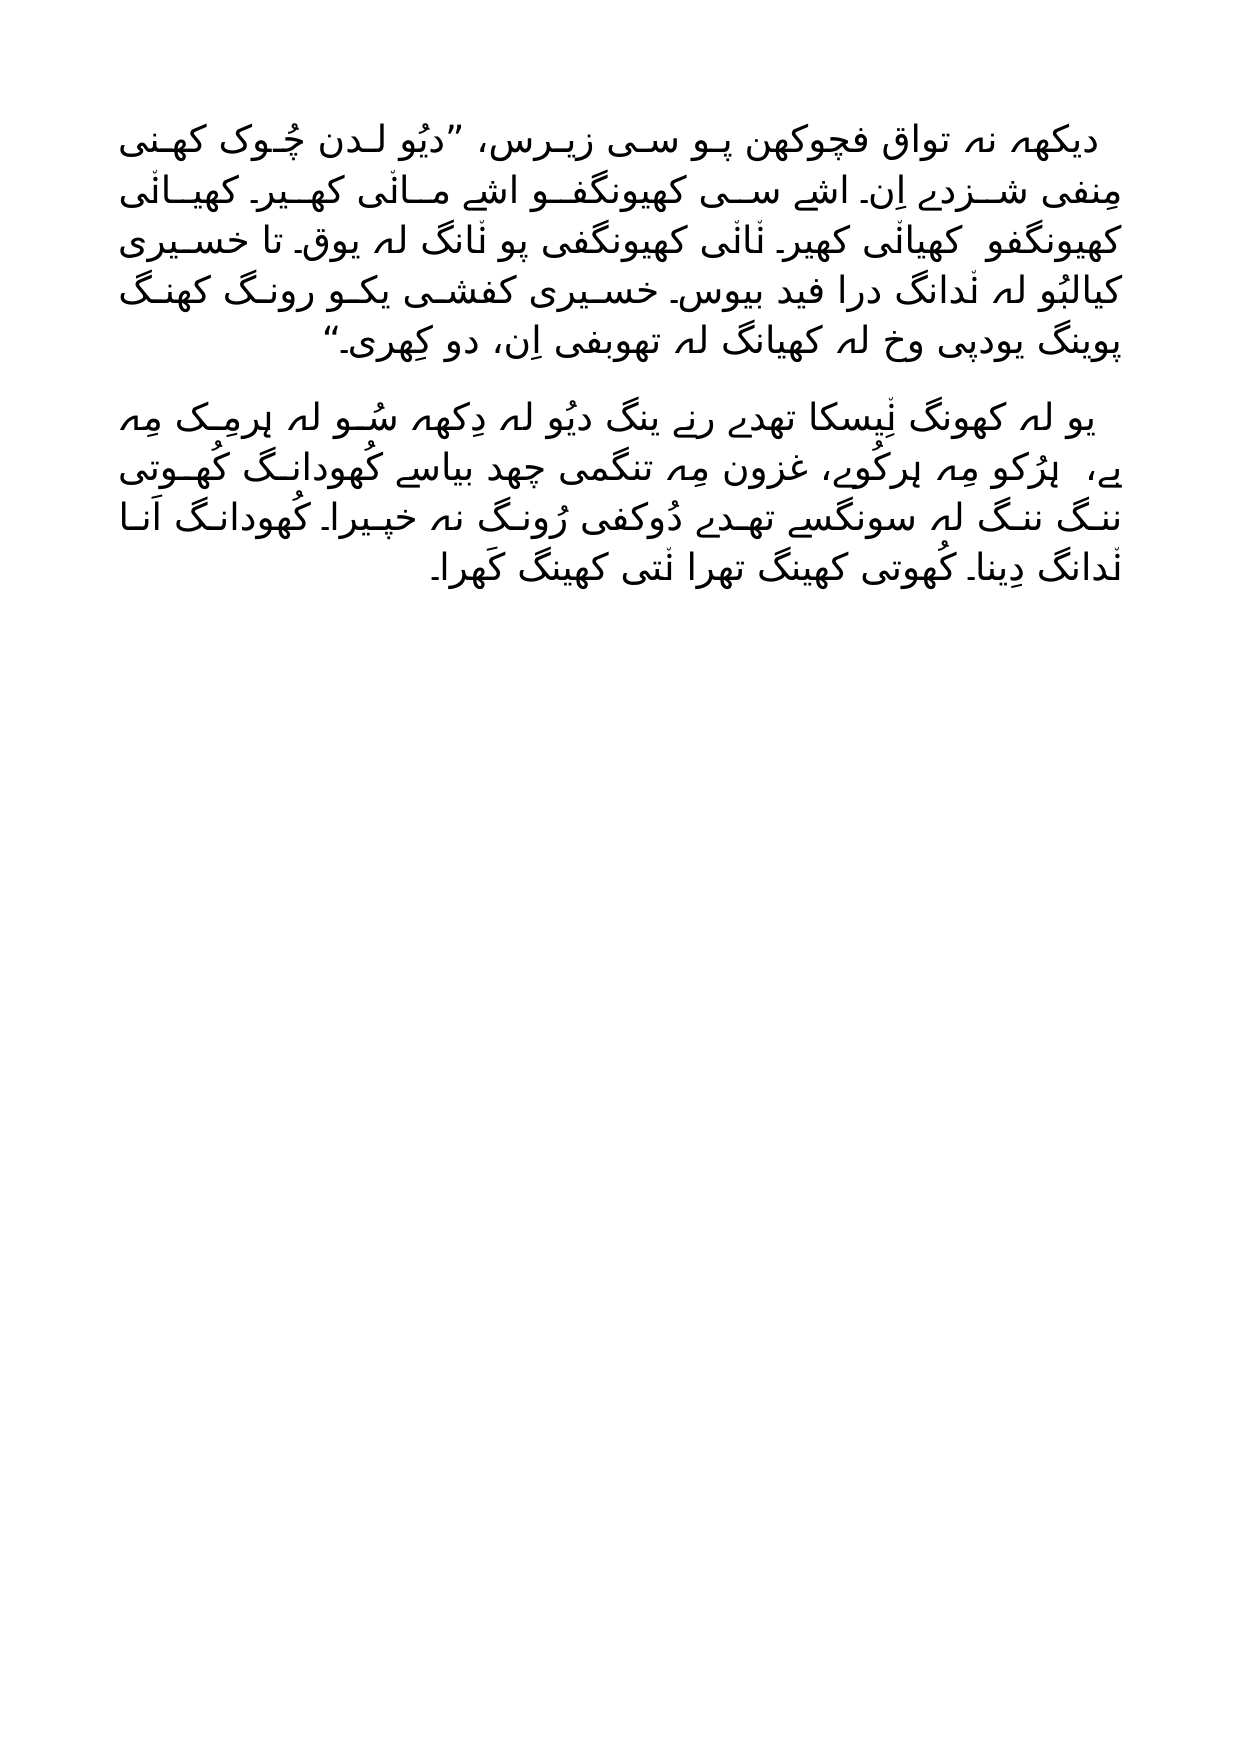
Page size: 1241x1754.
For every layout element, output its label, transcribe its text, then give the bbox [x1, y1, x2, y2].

text دیکھہ نہ تواق فچوکھن پو سی زیرس، ”دیُو لدن چُوک کھنی مِنفی شزدے اِن۔ اشے سی کھیونگفو اشے مان٘ی کھیر۔ کھیان٘ی کھیونگفو کھیان٘ی کھیر۔ ن٘ان٘ی کھیونگفی پو ن٘انگ لہ یوق۔ تا خسیری کیالبُو لہ ن٘دانگ درا فید بیوس۔ خسیری کفشی یکو رونگ کھنگ پوینگ یودپی وخ لہ کھیانگ لہ تھوبفی اِن، دو کِھری۔“ [118, 118, 1122, 362]
text یو لہ کھونگ نِ٘یسکا تھدے رنے ینگ دیُو لہ دِکھہ سُو لہ ہرمِک مِہ بے، ہرُکو مِہ ہرکُوے، غزون مِہ تنگمی چھد بیاسے کُھودانگ کُھوتی ننگ ننگ لہ سونگسے تھدے دُوکفی رُونگ نہ خپیرا۔ کُھودانگ اَنا ن٘دانگ دِینا۔ کُھوتی کھینگ تھرا ن٘تی کھینگ کَھرا۔ [118, 395, 1122, 589]
